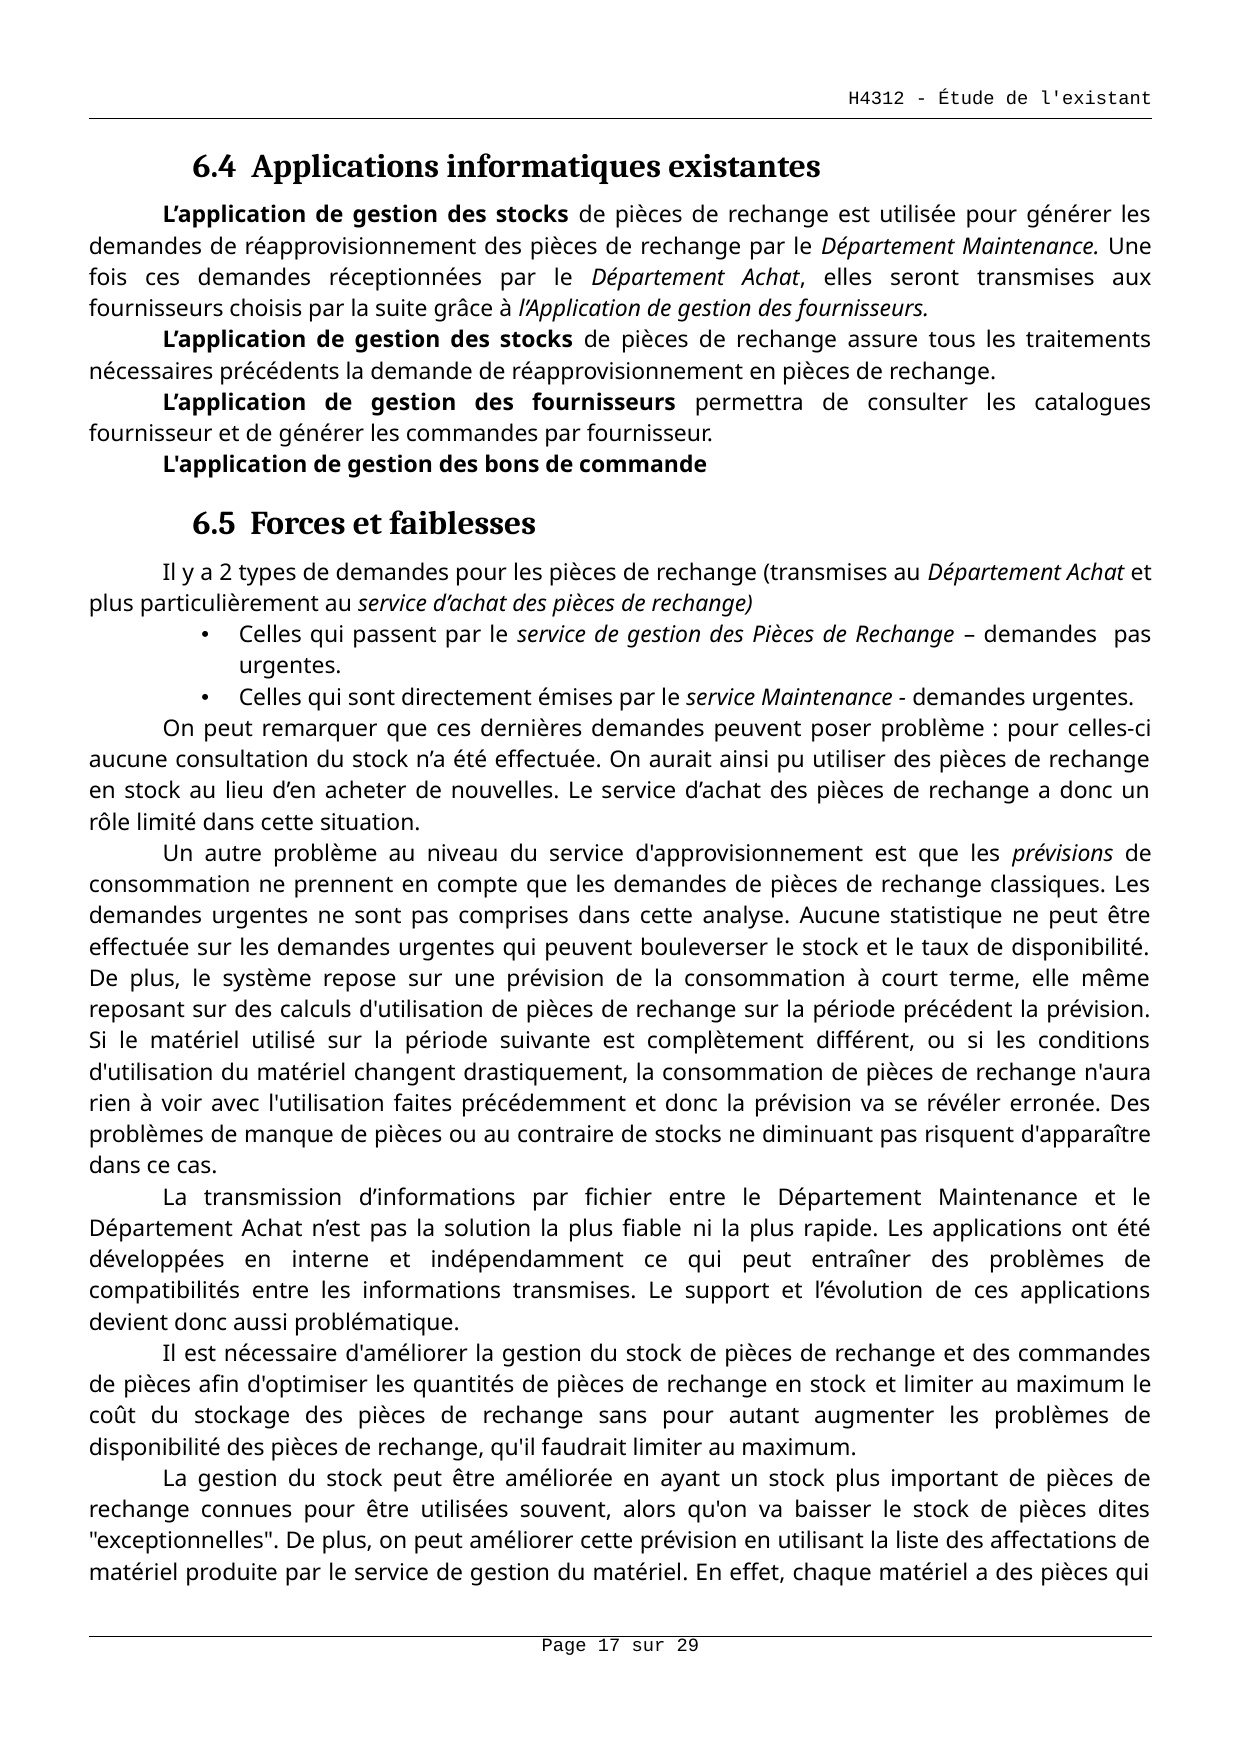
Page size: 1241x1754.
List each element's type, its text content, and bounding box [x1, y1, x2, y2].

subtitle Forces et faiblesses [133, 504, 1152, 543]
text Il est nécessaire d'améliorer la gestion du stock de pièces de rechange et des commandes de pièces afin d'optimiser les quantités de pièces de rechange en stock et limiter au maximum le coût du stockage des pièces de rechange sans pour autant augmenter les problèmes de disponibilité des pièces de rechange, qu'il faudrait limiter au maximum. [88, 1337, 1152, 1462]
text La transmission d’informations par fichier entre le Département Maintenance et le Département Achat n’est pas la solution la plus fiable ni la plus rapide. Les applications ont été développées en interne et indépendamment ce qui peut entraîner des problèmes de compatibilités entre les informations transmises. Le support et l’évolution de ces applications devient donc aussi problématique. [88, 1180, 1152, 1337]
subtitle Applications informatiques existantes [133, 147, 1152, 186]
list Celles qui passent par le service de gestion des Pièces de Rechange – demandes pas urgentes. [201, 618, 1152, 680]
text La gestion du stock peut être améliorée en ayant un stock plus important de pièces de rechange connues pour être utilisées souvent, alors qu'on va baisser le stock de pièces dites "exceptionnelles". De plus, on peut améliorer cette prévision en utilisant la liste des affectations de matériel produite par le service de gestion du matériel. En effet, chaque matériel a des pièces qui [88, 1462, 1152, 1587]
list Celles qui sont directement émises par le service Maintenance - demandes urgentes. [201, 680, 1152, 712]
text Un autre problème au niveau du service d'approvisionnement est que les prévisions de consommation ne prennent en compte que les demandes de pièces de rechange classiques. Les demandes urgentes ne sont pas comprises dans cette analyse. Aucune statistique ne peut être effectuée sur les demandes urgentes qui peuvent bouleverser le stock et le taux de disponibilité. De plus, le système repose sur une prévision de la consommation à court terme, elle même reposant sur des calculs d'utilisation de pièces de rechange sur la période précédent la prévision. Si le matériel utilisé sur la période suivante est complètement différent, ou si les conditions d'utilisation du matériel changent drastiquement, la consommation de pièces de rechange n'aura rien à voir avec l'utilisation faites précédemment et donc la prévision va se révéler erronée. Des problèmes de manque de pièces ou au contraire de stocks ne diminuant pas risquent d'apparaître dans ce cas. [88, 837, 1152, 1180]
text Il y a 2 types de demandes pour les pièces de rechange (transmises au Département Achat et plus particulièrement au service d’achat des pièces de rechange) [88, 555, 1152, 618]
text On peut remarquer que ces dernières demandes peuvent poser problème : pour celles-ci aucune consultation du stock n’a été effectuée. On aurait ainsi pu utiliser des pièces de rechange en stock au lieu d’en acheter de nouvelles. Le service d’achat des pièces de rechange a donc un rôle limité dans cette situation. [88, 712, 1152, 837]
text L'application de gestion des bons de commande [88, 448, 1152, 479]
text L’application de gestion des stocks de pièces de rechange est utilisée pour générer les demandes de réapprovisionnement des pièces de rechange par le Département Maintenance. Une fois ces demandes réceptionnées par le Département Achat, elles seront transmises aux fournisseurs choisis par la suite grâce à l’Application de gestion des fournisseurs. [88, 198, 1152, 323]
text L’application de gestion des fournisseurs permettra de consulter les catalogues fournisseur et de générer les commandes par fournisseur. [88, 386, 1152, 448]
text L’application de gestion des stocks de pièces de rechange assure tous les traitements nécessaires précédents la demande de réapprovisionnement en pièces de rechange. [88, 323, 1152, 386]
